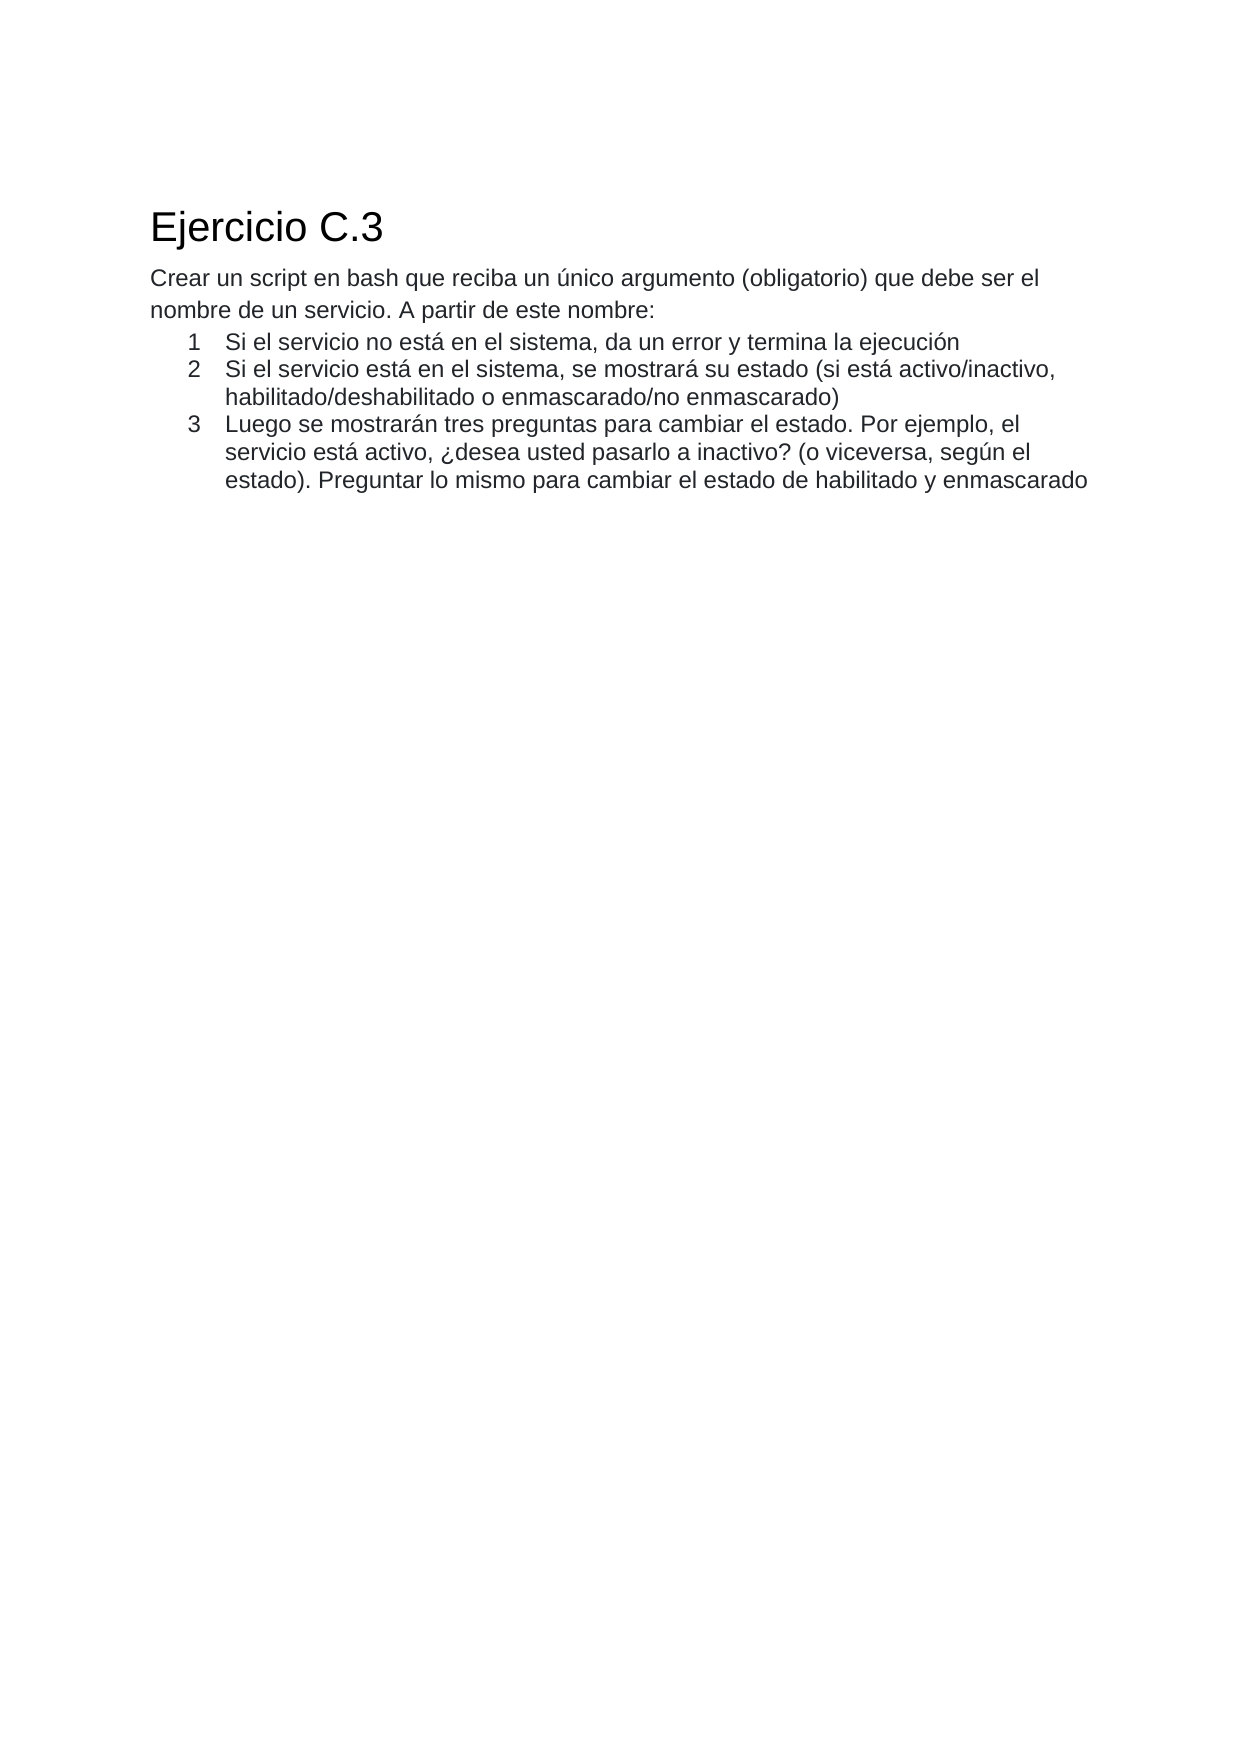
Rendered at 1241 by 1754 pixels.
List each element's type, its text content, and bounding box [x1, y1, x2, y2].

text Crear un script en bash que reciba un único argumento (obligatorio) que debe ser el nombre de un servicio. A partir de este nombre: [150, 264, 1090, 323]
list Luego se mostrarán tres preguntas para cambiar el estado. Por ejemplo, el servicio está activo, ¿desea usted pasarlo a inactivo? (o viceversa, según el estado). Preguntar lo mismo para cambiar el estado de habilitado y enmascarado [187, 410, 1090, 493]
list Si el servicio está en el sistema, se mostrará su estado (si está activo/inactivo, habilitado/deshabilitado o enmascarado/no enmascarado) [187, 355, 1090, 410]
list Si el servicio no está en el sistema, da un error y termina la ejecución [187, 328, 1090, 355]
subtitle Ejercicio C.3 [150, 203, 1090, 251]
